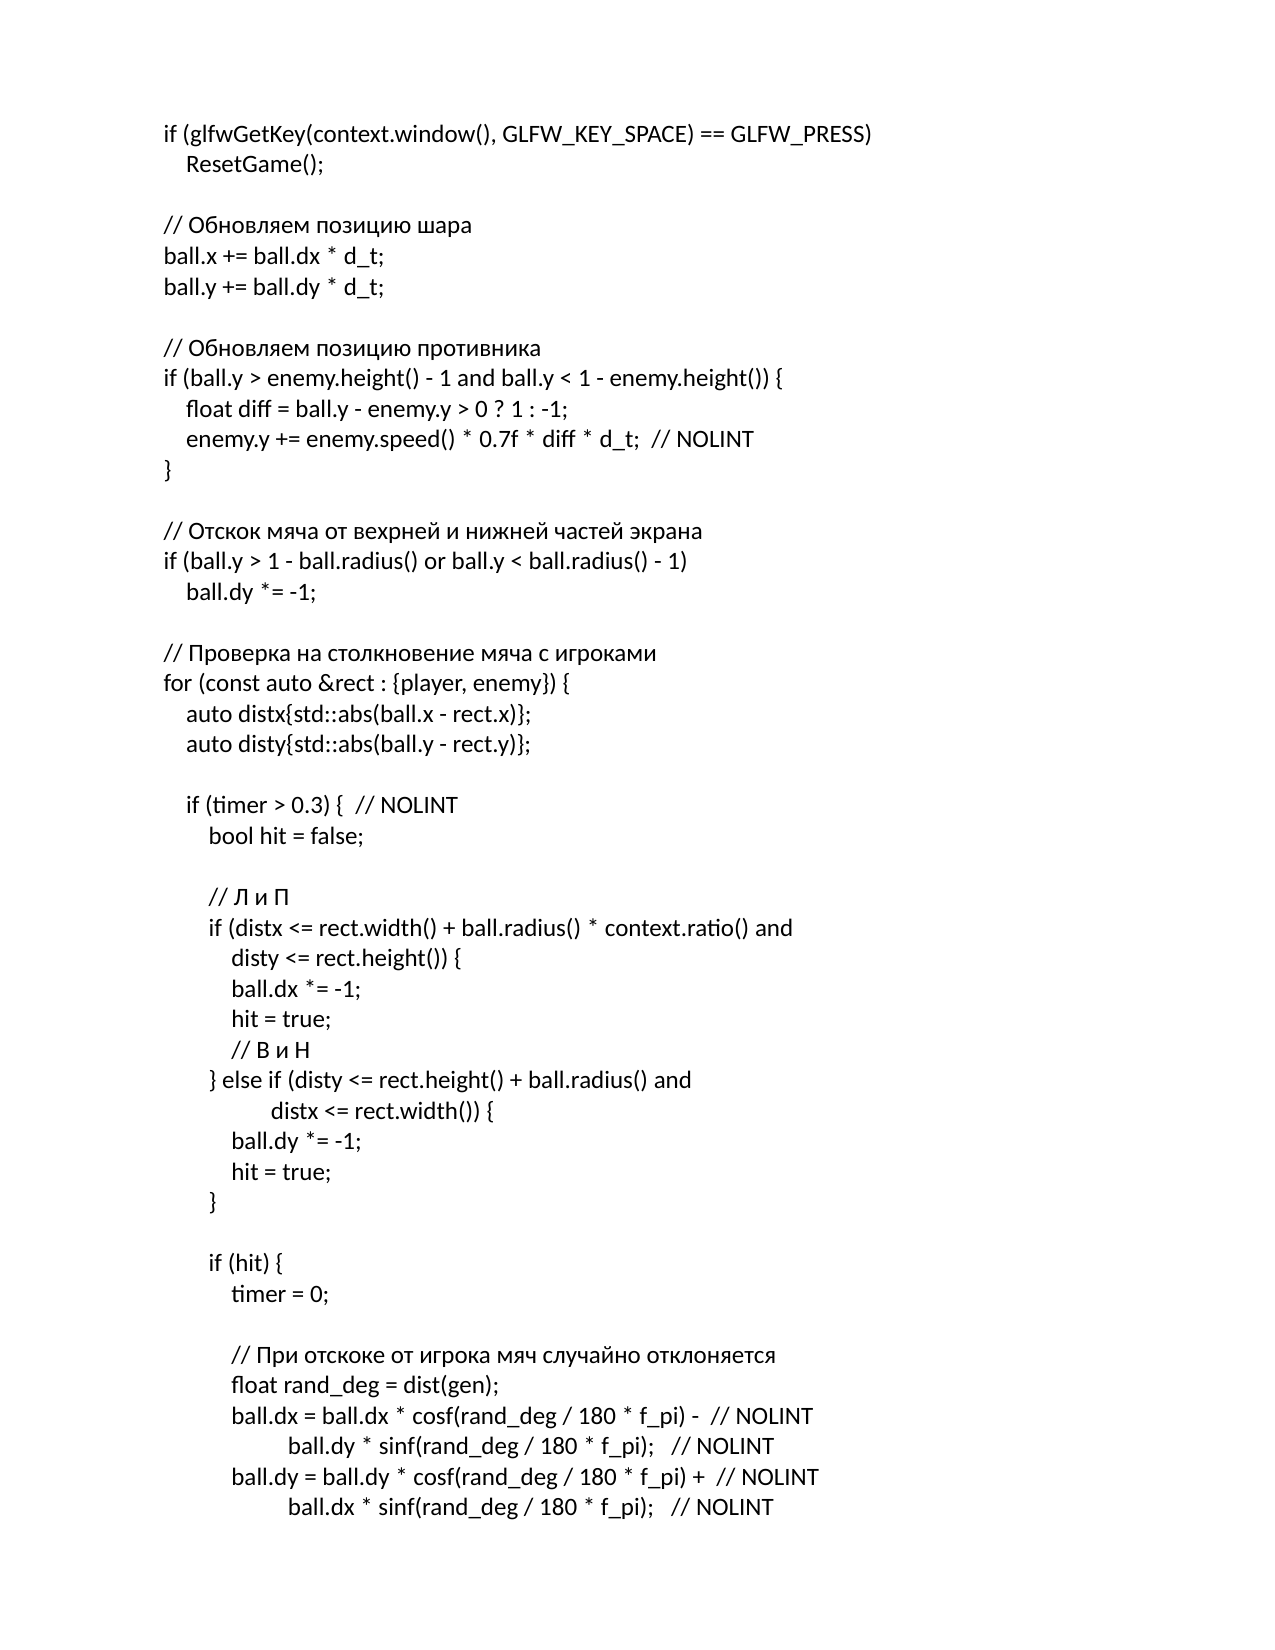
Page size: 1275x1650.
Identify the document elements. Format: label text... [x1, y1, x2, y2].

text if (ball.y > 1 - ball.radius() or ball.y < ball.radius() - 1) [118, 545, 1157, 576]
text hit = true; [118, 1156, 1157, 1186]
text ball.dx * sinf(rand_deg / 180 * f_pi); // NOLINT [118, 1492, 1157, 1522]
text ball.x += ball.dx * d_t; [118, 240, 1157, 271]
text // Обновляем позицию шара [118, 210, 1157, 240]
text ResetGame(); [118, 149, 1157, 179]
text ball.dx *= -1; [118, 973, 1157, 1003]
text disty <= rect.height()) { [118, 942, 1157, 973]
text auto distx{std::abs(ball.x - rect.x)}; [118, 698, 1157, 728]
text if (hit) { [118, 1247, 1157, 1278]
text if (distx <= rect.width() + ball.radius() * context.ratio() and [118, 912, 1157, 942]
text float rand_deg = dist(gen); [118, 1369, 1157, 1400]
text ball.dy * sinf(rand_deg / 180 * f_pi); // NOLINT [118, 1431, 1157, 1461]
text if (glfwGetKey(context.window(), GLFW_KEY_SPACE) == GLFW_PRESS) [118, 118, 1157, 149]
text timer = 0; [118, 1278, 1157, 1308]
text } [118, 454, 1157, 484]
text bool hit = false; [118, 820, 1157, 851]
text float diff = ball.y - enemy.y > 0 ? 1 : -1; [118, 393, 1157, 423]
text auto disty{std::abs(ball.y - rect.y)}; [118, 728, 1157, 759]
text enemy.y += enemy.speed() * 0.7f * diff * d_t; // NOLINT [118, 423, 1157, 454]
text if (ball.y > enemy.height() - 1 and ball.y < 1 - enemy.height()) { [118, 362, 1157, 393]
text ball.dy *= -1; [118, 1125, 1157, 1156]
text // Проверка на столкновение мяча с игроками [118, 637, 1157, 667]
text ball.dx = ball.dx * cosf(rand_deg / 180 * f_pi) - // NOLINT [118, 1400, 1157, 1431]
text ball.dy = ball.dy * cosf(rand_deg / 180 * f_pi) + // NOLINT [118, 1461, 1157, 1492]
text ball.y += ball.dy * d_t; [118, 271, 1157, 301]
text hit = true; [118, 1003, 1157, 1034]
text } [118, 1186, 1157, 1217]
text // При отскоке от игрока мяч случайно отклоняется [118, 1339, 1157, 1369]
text if (timer > 0.3) { // NOLINT [118, 789, 1157, 820]
text // Л и П [118, 881, 1157, 912]
text distx <= rect.width()) { [118, 1095, 1157, 1125]
text // Отскок мяча от вехрней и нижней частей экрана [118, 515, 1157, 545]
text // В и Н [118, 1034, 1157, 1064]
text } else if (disty <= rect.height() + ball.radius() and [118, 1064, 1157, 1095]
text // Обновляем позицию противника [118, 332, 1157, 362]
text ball.dy *= -1; [118, 576, 1157, 606]
text for (const auto &rect : {player, enemy}) { [118, 667, 1157, 698]
